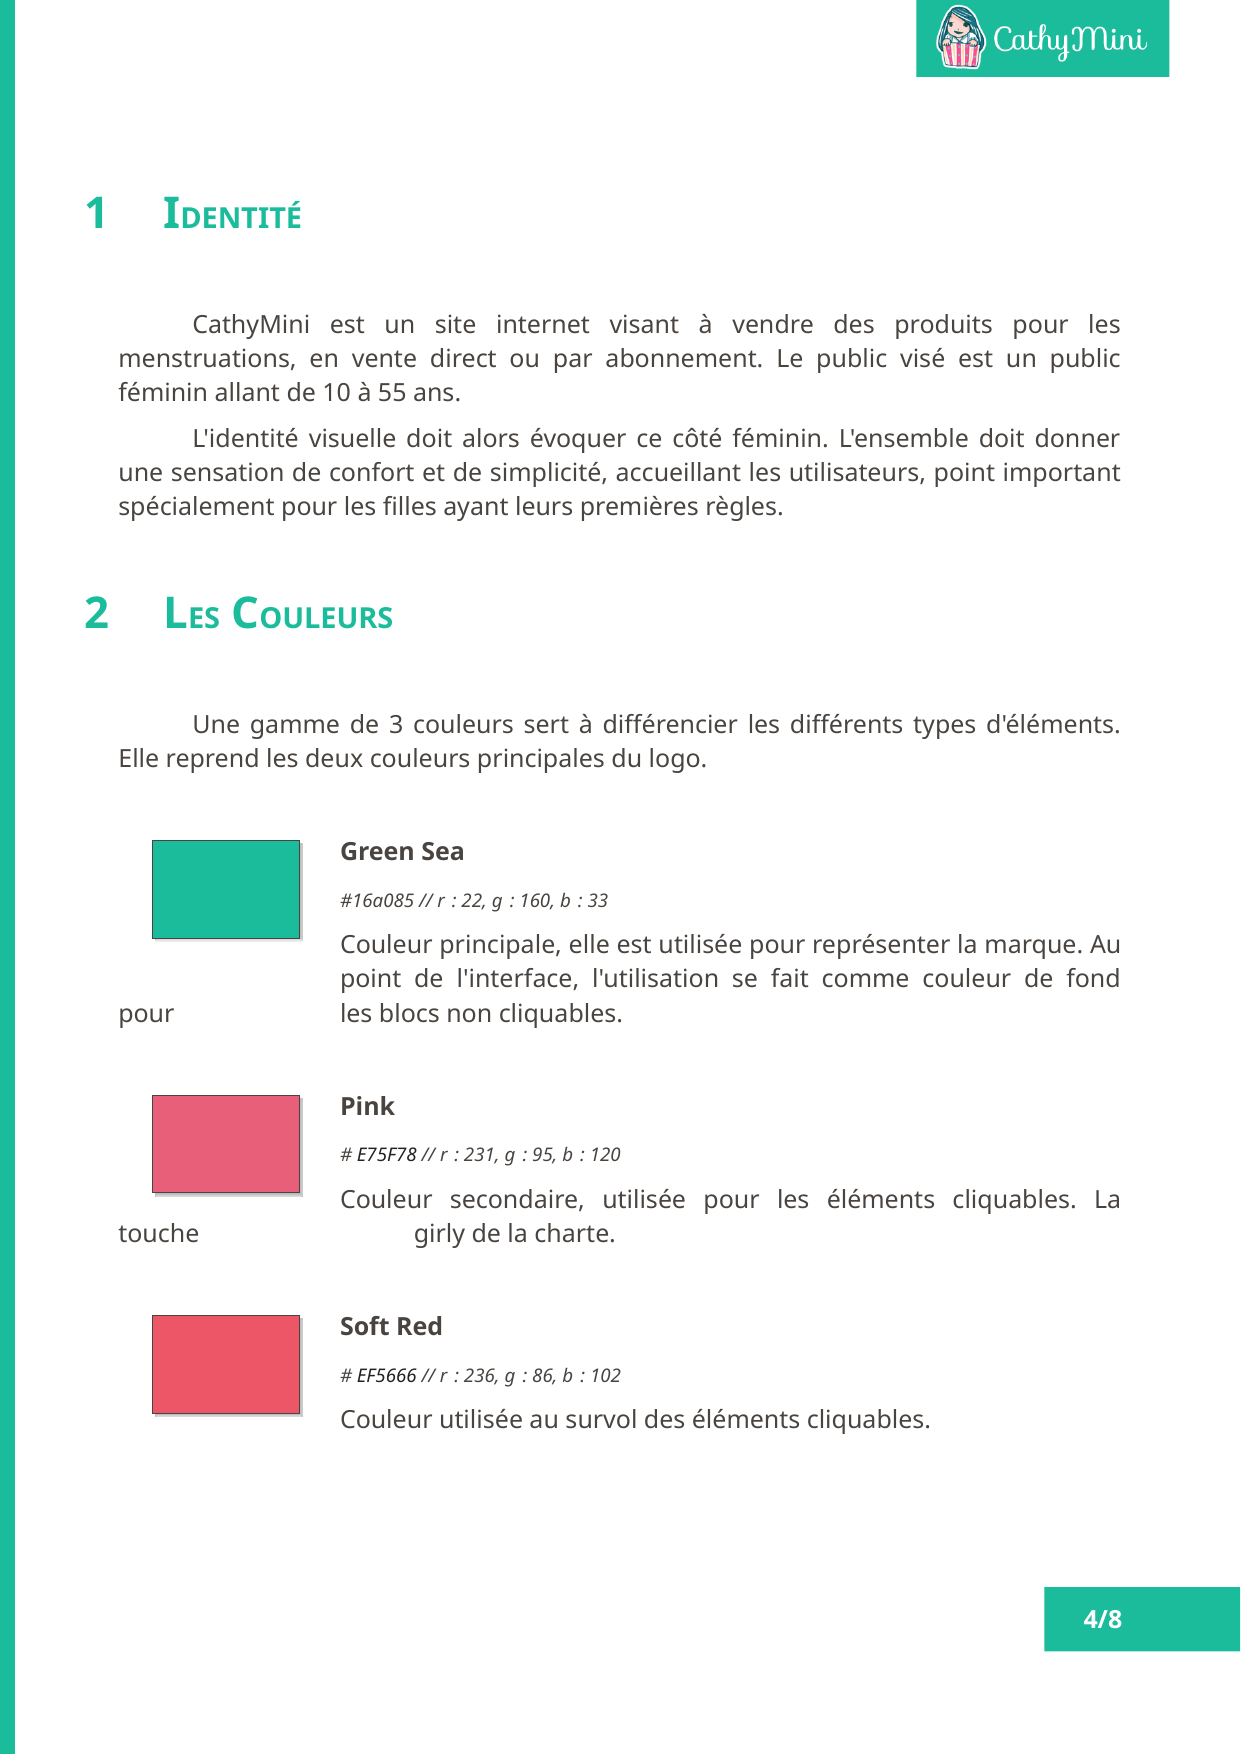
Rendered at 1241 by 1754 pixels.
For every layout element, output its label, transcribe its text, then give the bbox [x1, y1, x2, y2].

subtitle Les Couleurs [73, 582, 1122, 642]
subtitle Identité [73, 182, 1122, 241]
text [118, 881, 152, 914]
picture [929, 0, 1156, 73]
text [118, 1355, 152, 1389]
text # E75F78 // r : 231, g : 95, b : 120 [303, 1135, 1122, 1169]
text #16a085 // r : 22, g : 160, b : 33 [303, 881, 1122, 914]
text Couleur utilisée au survol des éléments cliquables. [118, 1402, 1122, 1436]
text Une gamme de 3 couleurs sert à différencier les différents types d'éléments. Elle reprend les deux couleurs principales du logo. [118, 707, 1122, 775]
text [118, 1135, 152, 1169]
text Pink [118, 1088, 1122, 1122]
text # EF5666 // r : 236, g : 86, b : 102 [303, 1355, 1122, 1389]
text L'identité visuelle doit alors évoquer ce côté féminin. L'ensemble doit donner une sensation de confort et de simplicité, accueillant les utilisateurs, point important spécialement pour les filles ayant leurs premières règles. [118, 421, 1122, 523]
text Couleur principale, elle est utilisée pour représenter la marque. Au point de l'interface, l'utilisation se fait comme couleur de fond pour les blocs non cliquables. [118, 927, 1122, 1029]
text Soft Red [118, 1309, 1122, 1343]
text Couleur secondaire, utilisée pour les éléments cliquables. La touche girly de la charte. [118, 1181, 1122, 1249]
text CathyMini est un site internet visant à vendre des produits pour les menstruations, en vente direct ou par abonnement. Le public visé est un public féminin allant de 10 à 55 ans. [118, 306, 1122, 408]
text Green Sea [118, 834, 1122, 868]
